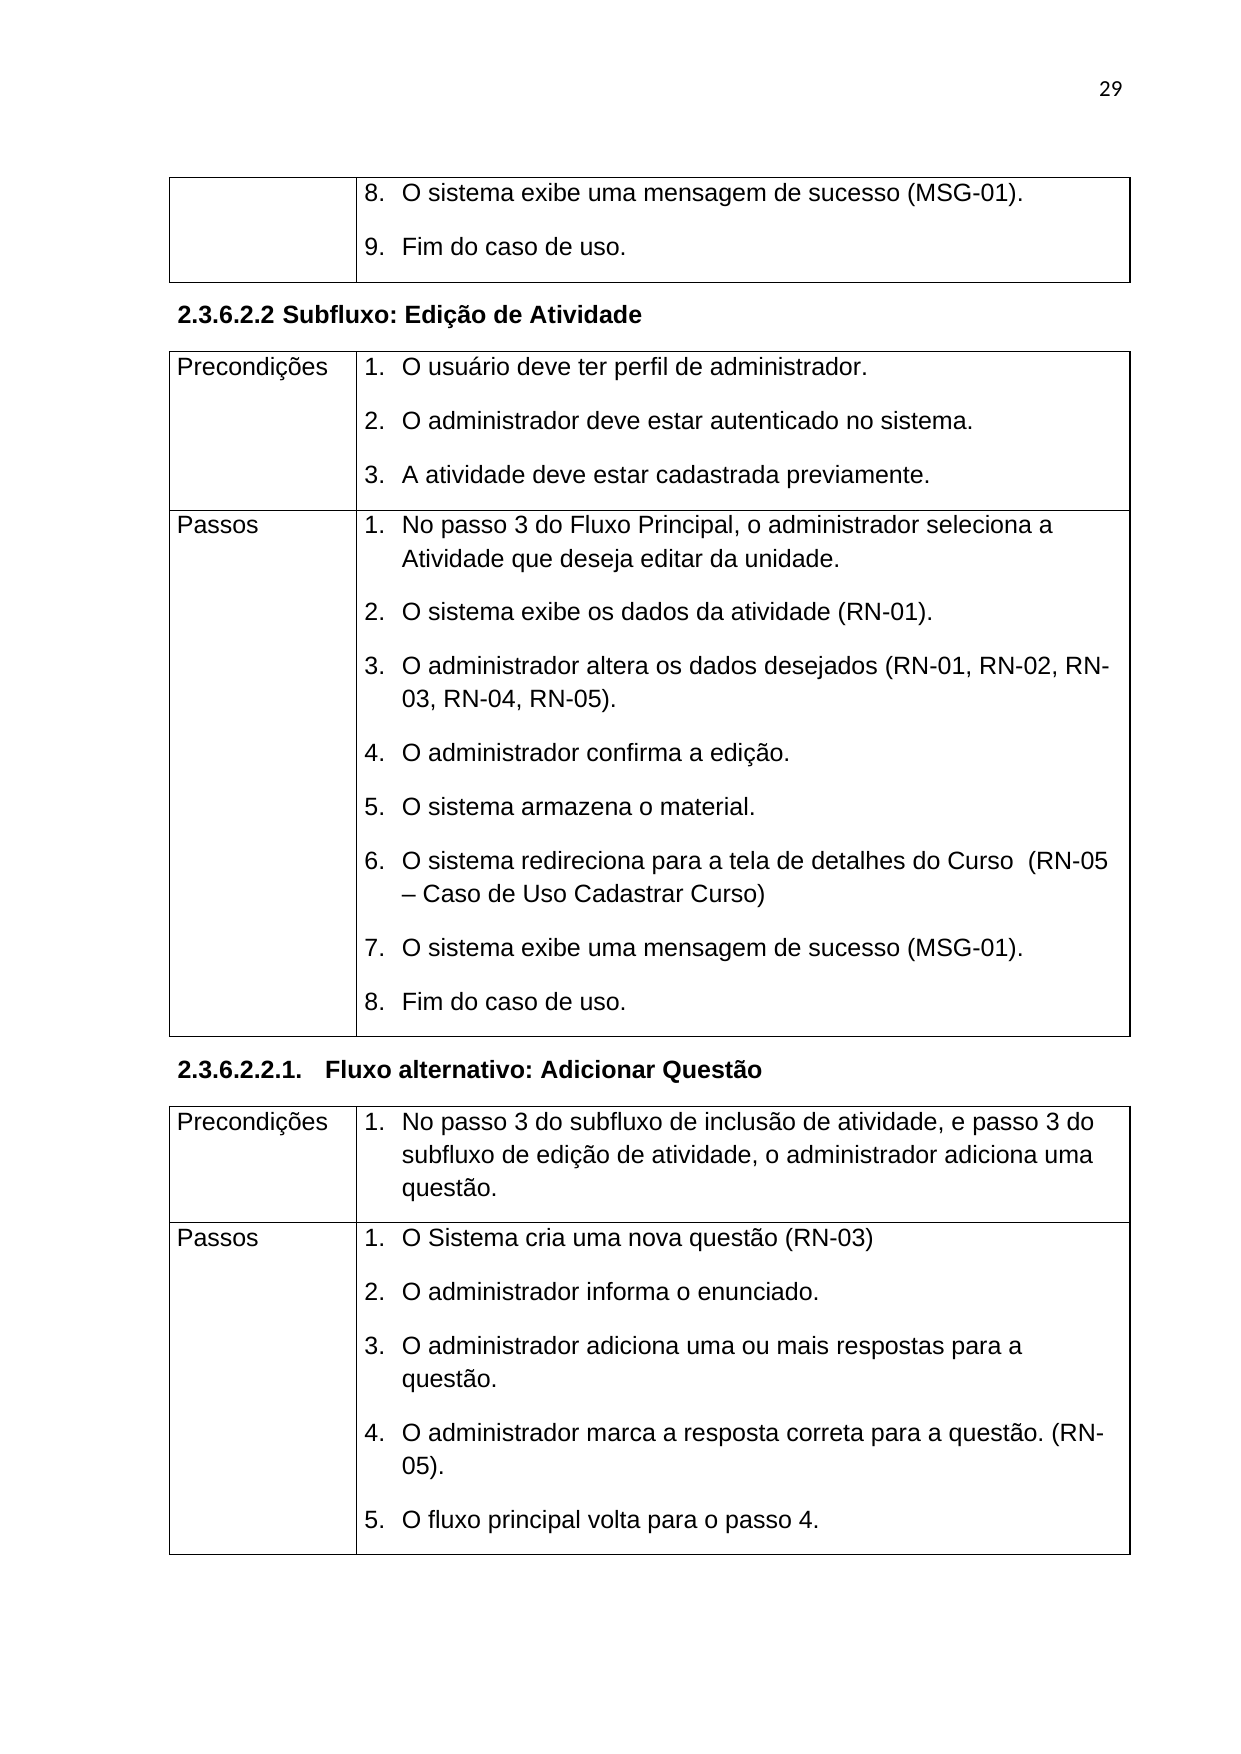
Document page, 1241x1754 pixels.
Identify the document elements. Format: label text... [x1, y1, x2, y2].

subtitle Fluxo alternativo: Adicionar Questão [177, 1055, 1122, 1084]
table_cell O Sistema cria uma nova questão (RN-03) O administrador informa o enunciado. O administrador adiciona uma ou mais respostas para a questão. O administrador marca a resposta correta para a questão. (RN-05). O fluxo principal volta para o passo 4. [357, 1223, 1129, 1554]
table_header O usuário deve ter perfil de administrador. O administrador deve estar autenticado no sistema. A atividade deve estar cadastrada previamente. [357, 352, 1129, 509]
table_cell [170, 178, 356, 282]
subtitle Subfluxo: Edição de Atividade [177, 300, 1122, 329]
table_header Precondições [170, 1107, 356, 1222]
table_cell Passos [170, 511, 356, 1036]
table_cell No passo 3 do Fluxo Principal, o administrador seleciona a Atividade que deseja editar da unidade. O sistema exibe os dados da atividade (RN-01). O administrador altera os dados desejados (RN-01, RN-02, RN-03, RN-04, RN-05). O administrador confirma a edição. O sistema armazena o material. O sistema redireciona para a tela de detalhes do Curso (RN-05 – Caso de Uso Cadastrar Curso) O sistema exibe uma mensagem de sucesso (MSG-01). Fim do caso de uso. [357, 511, 1129, 1036]
table_header No passo 3 do subfluxo de inclusão de atividade, e passo 3 do subfluxo de edição de atividade, o administrador adiciona uma questão. [357, 1107, 1129, 1222]
table_cell O caso de uso se inicia com a solicitação do administrador para cadastrar uma nova atividade avaliativa para o curso. No passo 3 do Fluxo Principal, o administrador seleciona a unidade em que deseja cadastrar a Atividade. O sistema exibe a tela de cadastro de Atividade. O administrador informa os dados da Atividade (RN-01, RN-02). O administrador confirma as informações. O sistema armazena as questões (RN-04). O sistema redireciona para a tela de detalhes do Curso (RN-05 – Caso de Uso Cadastrar Curso). O sistema exibe uma mensagem de sucesso (MSG-01). Fim do caso de uso. [357, 178, 1129, 282]
table_header Precondições [170, 352, 356, 509]
table_cell Passos [170, 1223, 356, 1554]
